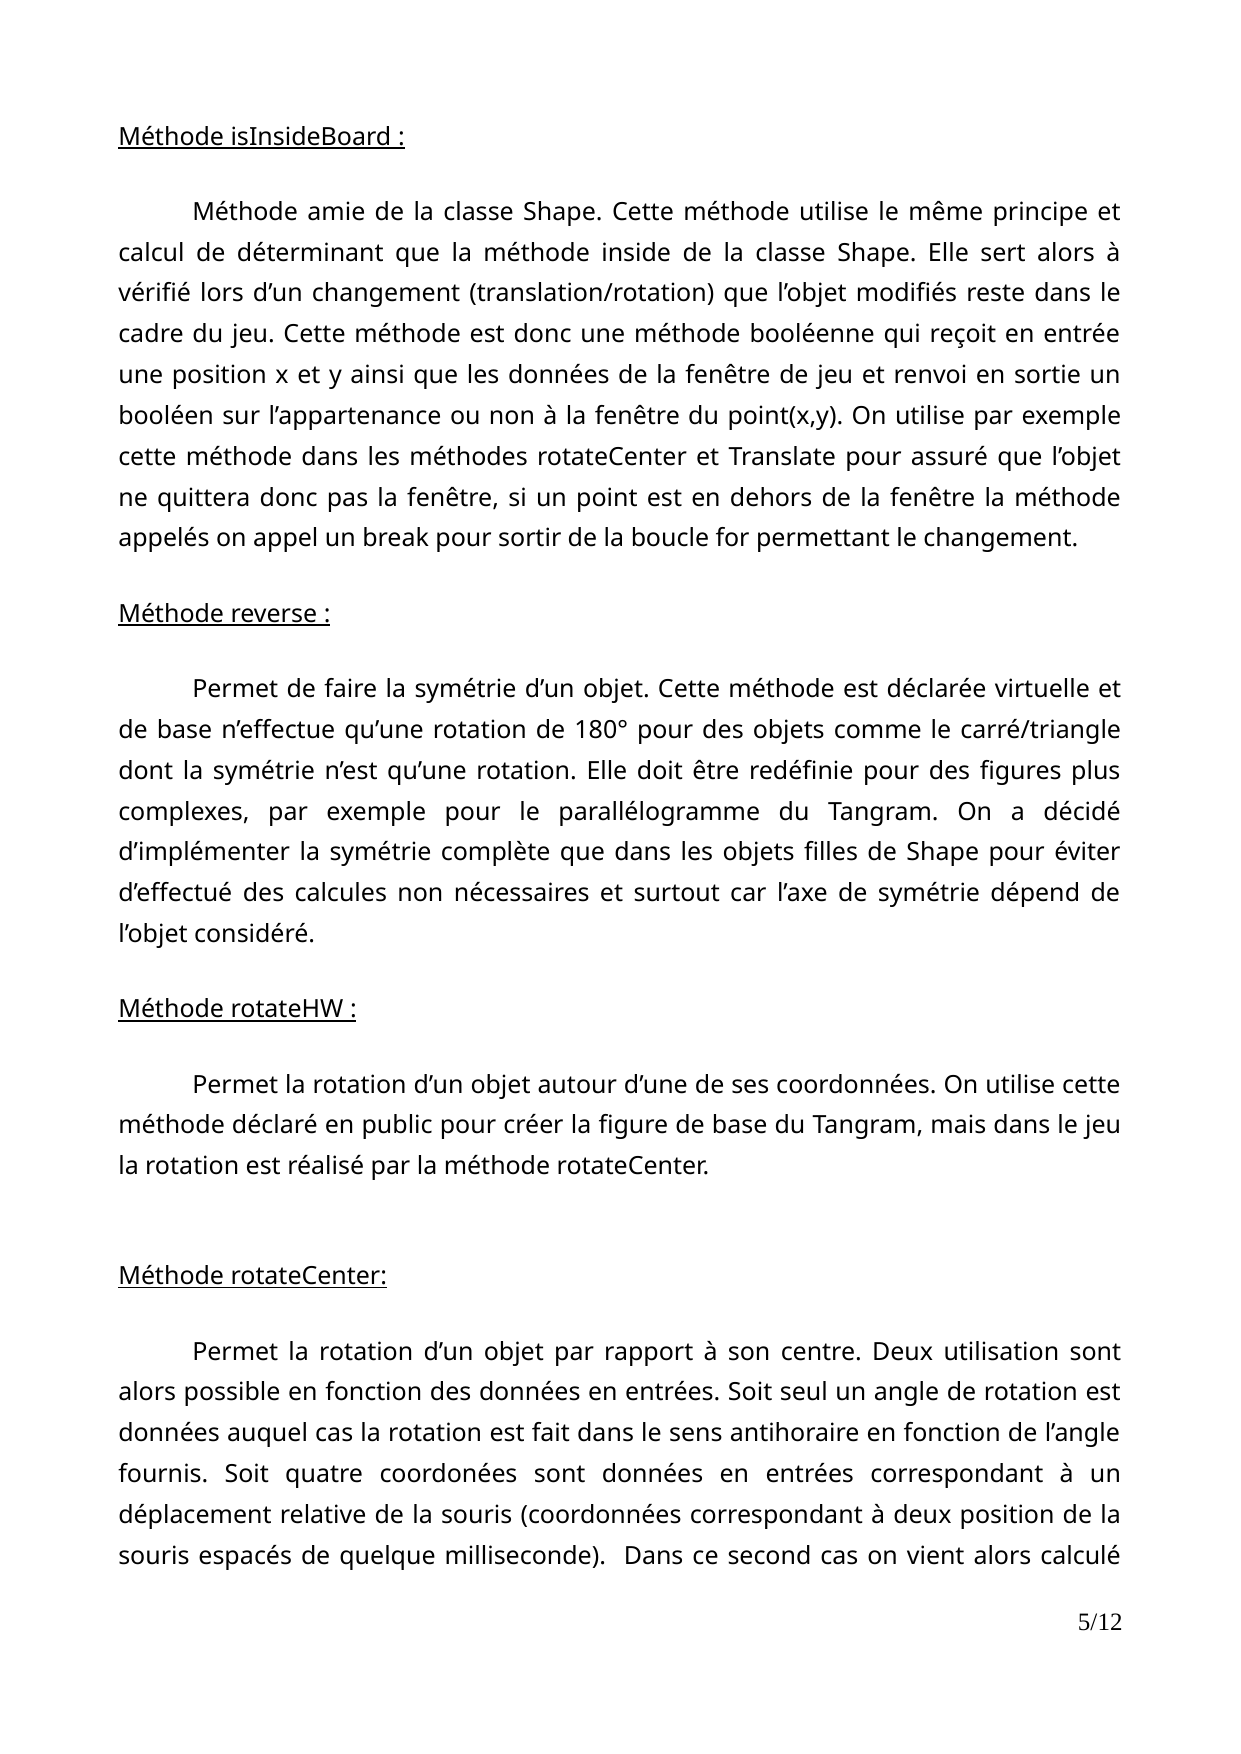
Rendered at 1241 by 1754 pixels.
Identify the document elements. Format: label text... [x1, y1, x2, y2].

text Permet la rotation d’un objet par rapport à son centre. Deux utilisation sont alors possible en fonction des données en entrées. Soit seul un angle de rotation est données auquel cas la rotation est fait dans le sens antihoraire en fonction de l’angle fournis. Soit quatre coordonées sont données en entrées correspondant à un déplacement relative de la souris (coordonnées correspondant à deux position de la souris espacés de quelque milliseconde). Dans ce second cas on vient alors calculé [118, 1333, 1122, 1571]
text Permet de faire la symétrie d’un objet. Cette méthode est déclarée virtuelle et de base n’effectue qu’une rotation de 180° pour des objets comme le carré/triangle dont la symétrie n’est qu’une rotation. Elle doit être redéfinie pour des figures plus complexes, par exemple pour le parallélogramme du Tangram. On a décidé d’implémenter la symétrie complète que dans les objets filles de Shape pour éviter d’effectué des calcules non nécessaires et surtout car l’axe de symétrie dépend de l’objet considéré. [118, 671, 1122, 950]
text Permet la rotation d’un objet autour d’une de ses coordonnées. On utilise cette méthode déclaré en public pour créer la figure de base du Tangram, mais dans le jeu la rotation est réalisé par la méthode rotateCenter. [118, 1066, 1122, 1182]
text Méthode rotateCenter: [118, 1258, 1122, 1292]
text Méthode amie de la classe Shape. Cette méthode utilise le même principe et calcul de déterminant que la méthode inside de la classe Shape. Elle sert alors à vérifié lors d’un changement (translation/rotation) que l’objet modifiés reste dans le cadre du jeu. Cette méthode est donc une méthode booléenne qui reçoit en entrée une position x et y ainsi que les données de la fenêtre de jeu et renvoi en sortie un booléen sur l’appartenance ou non à la fenêtre du point(x,y). On utilise par exemple cette méthode dans les méthodes rotateCenter et Translate pour assuré que l’objet ne quittera donc pas la fenêtre, si un point est en dehors de la fenêtre la méthode appelés on appel un break pour sortir de la boucle for permettant le changement. [118, 193, 1122, 554]
text Méthode reverse : [118, 595, 1122, 629]
text Méthode rotateHW : [118, 991, 1122, 1025]
text Méthode isInsideBoard : [118, 118, 1122, 152]
